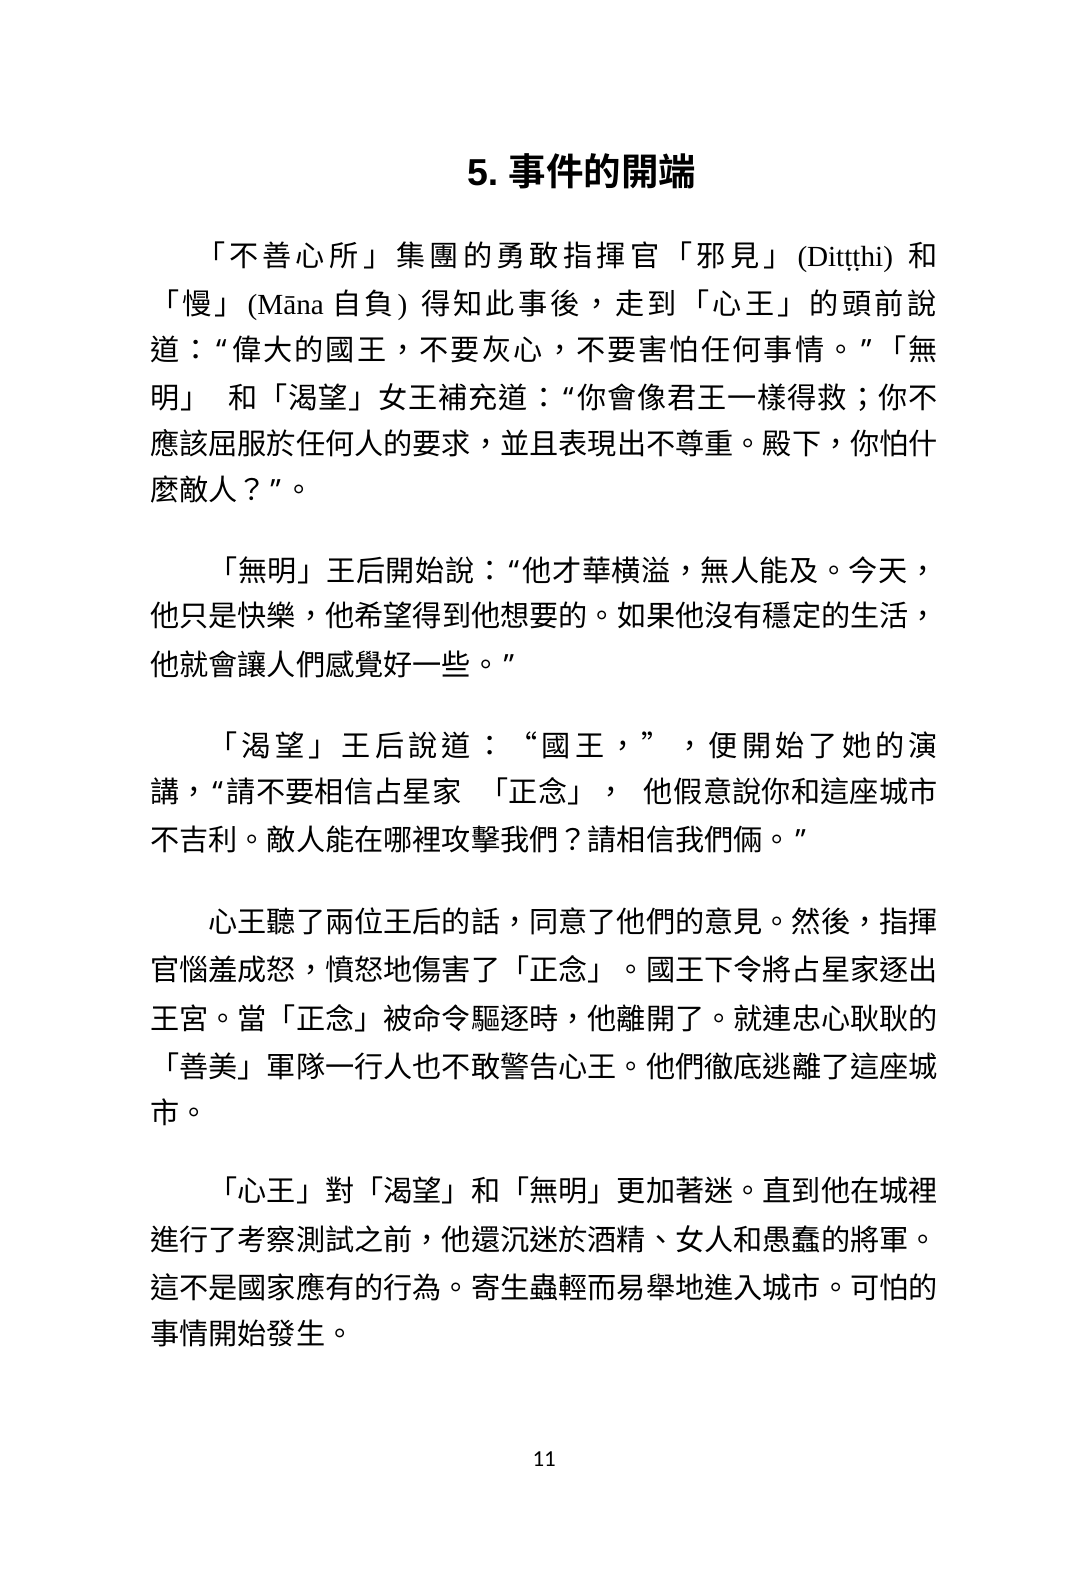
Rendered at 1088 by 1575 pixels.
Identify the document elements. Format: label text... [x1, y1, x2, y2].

text 「不善心所」集團的勇敢指揮官「邪見」(Ditṭṭhi) 和「慢」(Māna自負) 得知此事後，走到「心王」的頭前說道：“偉大的國王，不要灰心，不要害怕任何事情。”「無明」 和「渴望」女王補充道：“你會像君王一樣得救；你不應該屈服於任何人的要求，並且表現出不尊重。殿下，你怕什麼敵人？”。 [150, 232, 938, 509]
subtitle 5. 事件的開端 [150, 150, 938, 193]
text 「心王」對「渴望」和「無明」更加著迷。直到他在城裡進行了考察測試之前，他還沉迷於酒精、女人和愚蠢的將軍。 這不是國家應有的行為。寄生蟲輕而易舉地進入城市。可怕的事情開始發生。 [150, 1171, 938, 1353]
text 「渴望」王后說道：“國王，”，便開始了她的演講，“請不要相信占星家 「正念」， 他假意說你和這座城市不吉利。敵人能在哪裡攻擊我們？請相信我們倆。” [150, 723, 938, 859]
text 「無明」王后開始說：“他才華横溢，無人能及。今天，他只是快樂，他希望得到他想要的。如果他沒有穩定的生活，他就會讓人們感覺好一些。” [150, 547, 938, 684]
text 心王聽了兩位王后的話，同意了他們的意見。然後，指揮官惱羞成怒，憤怒地傷害了「正念」。國王下令將占星家逐出王宮。當「正念」被命令驅逐時，他離開了。就連忠心耿耿的「善美」軍隊一行人也不敢警告心王。他們徹底逃離了這座城市。 [150, 898, 938, 1132]
